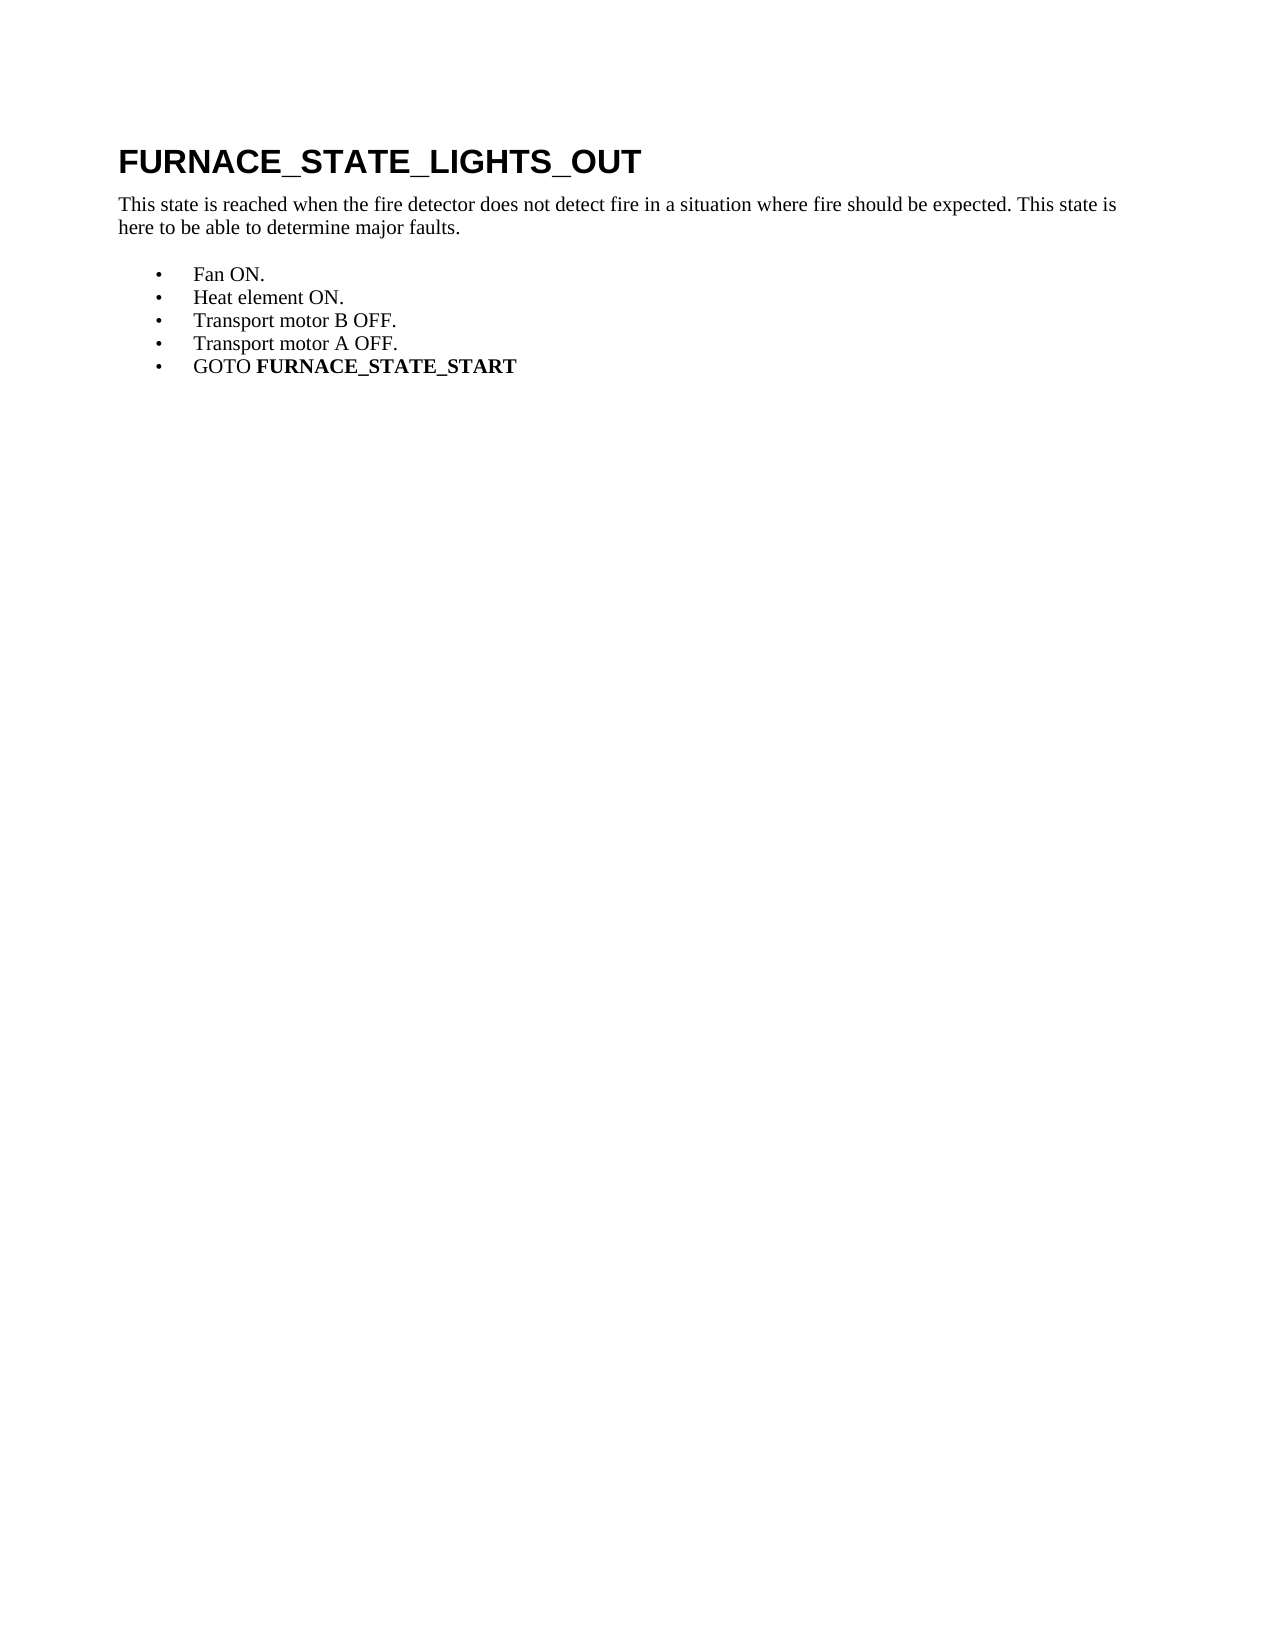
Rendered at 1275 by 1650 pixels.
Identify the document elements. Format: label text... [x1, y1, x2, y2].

list Heat element ON. [156, 286, 1157, 309]
list Fan ON. [156, 262, 1157, 286]
list GOTO FURNACE_STATE_START [156, 355, 1157, 378]
subtitle FURNACE_STATE_LIGHTS_OUT [118, 143, 1157, 181]
text This state is reached when the fire detector does not detect fire in a situation where fire should be expected. This state is here to be able to determine major faults. [118, 193, 1157, 239]
list Transport motor B OFF. [156, 309, 1157, 332]
list Transport motor A OFF. [156, 332, 1157, 355]
